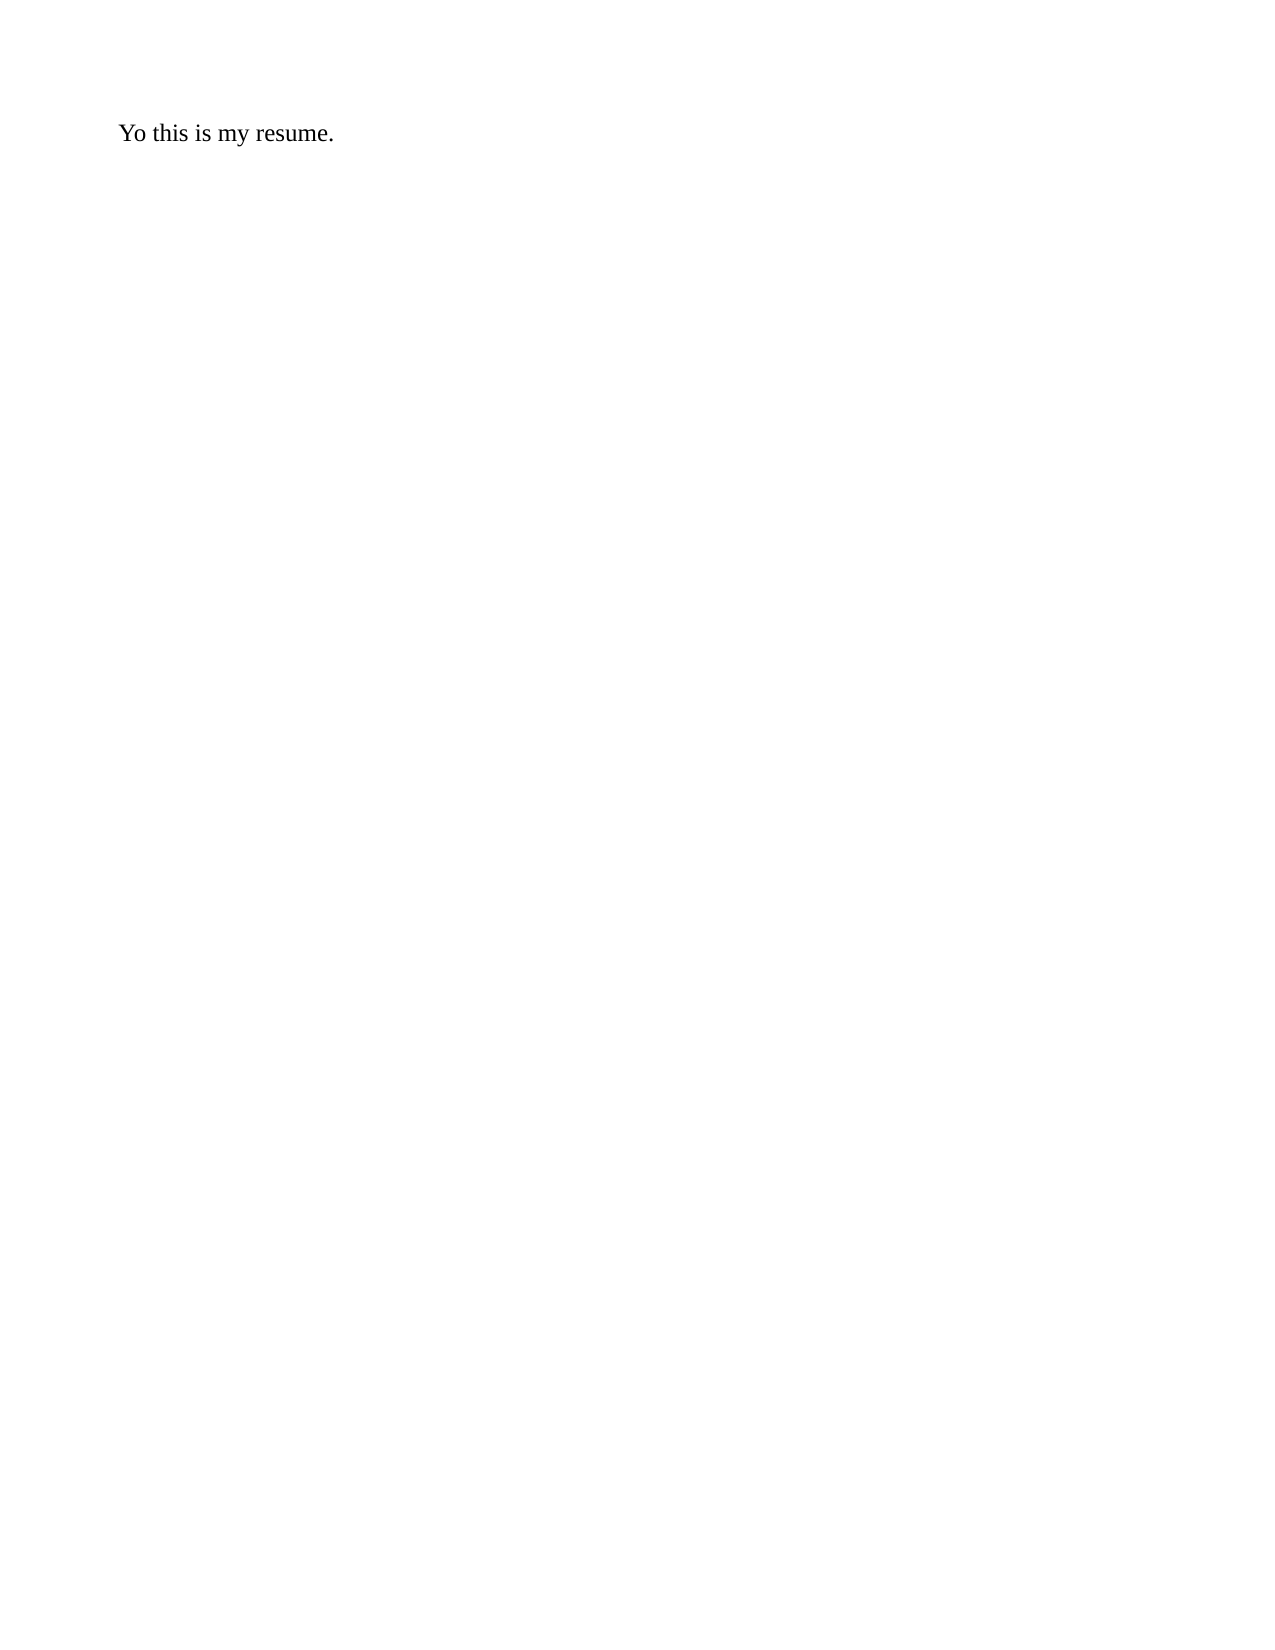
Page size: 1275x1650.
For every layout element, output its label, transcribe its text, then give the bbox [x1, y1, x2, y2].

text Yo this is my resume. [118, 118, 1157, 147]
